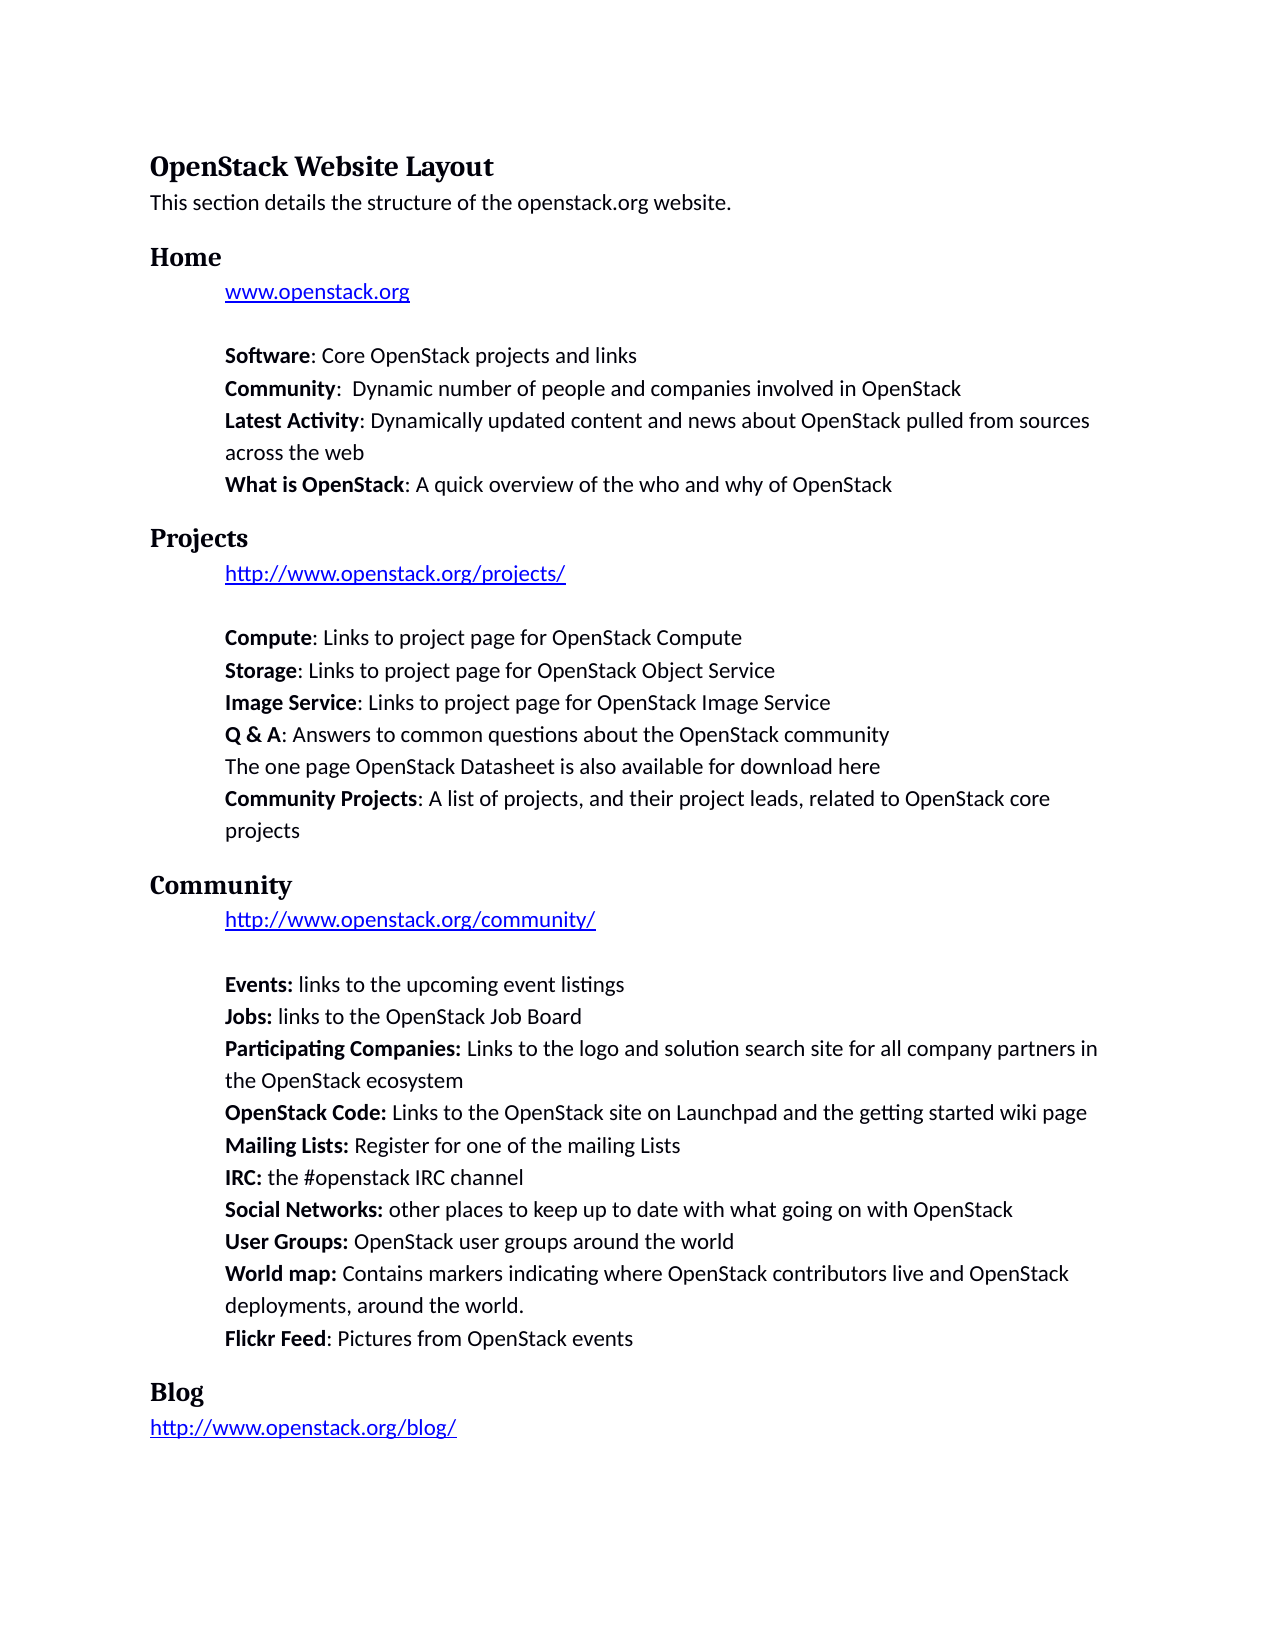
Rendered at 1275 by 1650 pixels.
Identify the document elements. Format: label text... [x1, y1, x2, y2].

text User Groups: OpenStack user groups around the world [225, 1227, 1125, 1255]
text Mailing Lists: Register for one of the mailing Lists [225, 1131, 1125, 1159]
text The one page OpenStack Datasheet is also available for download here [225, 752, 1125, 780]
text Participating Companies: Links to the logo and solution search site for all company partners in the OpenStack ecosystem [225, 1034, 1125, 1094]
text This section details the structure of the openstack.org website. [150, 188, 1125, 217]
text World map: Contains markers indicating where OpenStack contributors live and OpenStack deployments, around the world. [225, 1259, 1125, 1320]
text Jobs: links to the OpenStack Job Board [225, 1002, 1125, 1030]
text Compute: Links to project page for OpenStack Compute [150, 623, 1125, 652]
text Latest Activity: Dynamically updated content and news about OpenStack pulled from sources across the web [225, 406, 1125, 466]
text Events: links to the upcoming event listings [225, 970, 1125, 998]
subtitle OpenStack Website Layout [150, 150, 1125, 183]
text IRC: the #openstack IRC channel [225, 1163, 1125, 1191]
text Q & A: Answers to common questions about the OpenStack community [225, 720, 1125, 748]
text Flickr Feed: Pictures from OpenStack events [225, 1324, 1125, 1352]
text OpenStack Code: Links to the OpenStack site on Launchpad and the getting started wiki page [225, 1098, 1125, 1127]
text http://www.openstack.org/blog/ [150, 1413, 1125, 1441]
subtitle Projects [150, 523, 1125, 554]
subtitle Home [150, 242, 1125, 273]
text What is OpenStack: A quick overview of the who and why of OpenStack [225, 470, 1125, 498]
text www.openstack.org [225, 277, 1125, 305]
subtitle Community [150, 870, 1125, 901]
text Storage: Links to project page for OpenStack Object Service [150, 656, 1125, 684]
text Community: Dynamic number of people and companies involved in OpenStack [225, 374, 1125, 402]
text http://www.openstack.org/projects/ [225, 559, 1125, 587]
text Software: Core OpenStack projects and links [225, 342, 1125, 370]
text Image Service: Links to project page for OpenStack Image Service [150, 688, 1125, 716]
text http://www.openstack.org/community/ [225, 905, 1125, 933]
subtitle Blog [150, 1377, 1125, 1408]
text Community Projects: A list of projects, and their project leads, related to OpenStack core projects [225, 784, 1125, 845]
text Social Networks: other places to keep up to date with what going on with OpenStack [225, 1195, 1125, 1223]
